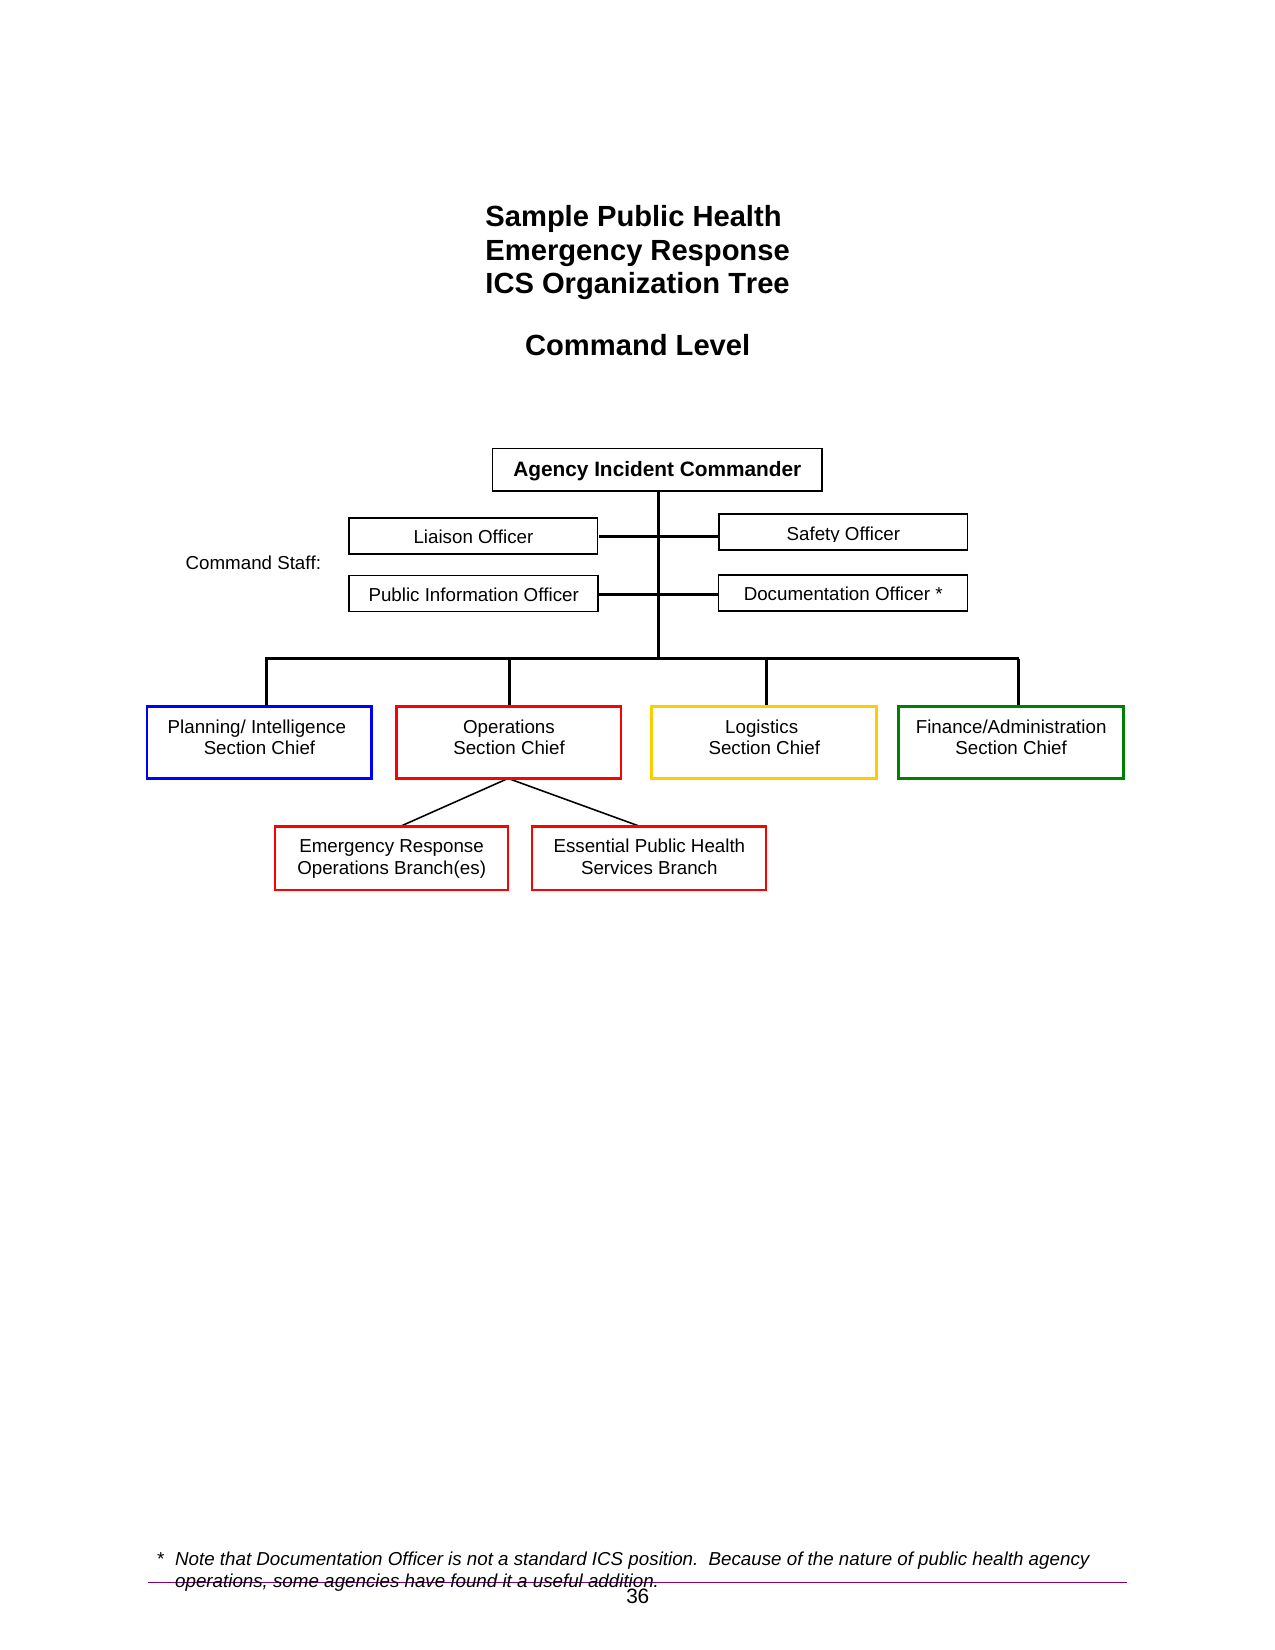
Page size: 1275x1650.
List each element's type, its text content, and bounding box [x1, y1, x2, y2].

text * Note that Documentation Officer is not a standard ICS position. Because of the nature of public health agency operations, some agencies have found it a useful addition. [156, 1548, 1118, 1591]
text Operations [413, 715, 605, 737]
text Sample Public Health [150, 199, 1125, 232]
text Logistics [668, 715, 860, 737]
text Public Information Officer [364, 584, 582, 603]
text Documentation Officer * [734, 583, 952, 603]
text Liaison Officer [364, 526, 582, 546]
text Safety Officer [734, 522, 952, 542]
text Emergency Response Operations Branch(es) [291, 835, 492, 878]
text Finance/Administration [915, 715, 1107, 737]
text Section Chief [413, 737, 605, 758]
text Section Chief [915, 737, 1107, 758]
text Section Chief [163, 737, 355, 758]
text Planning/ Intelligence [163, 715, 355, 737]
subtitle Command Level [150, 328, 1125, 362]
text Command Staff: [172, 552, 321, 573]
text Essential Public Health Services Branch [548, 835, 750, 878]
text Section Chief [668, 737, 860, 758]
text Agency Incident Commander [508, 456, 806, 480]
text Emergency Response [150, 232, 1125, 266]
text ICS Organization Tree [150, 266, 1125, 299]
